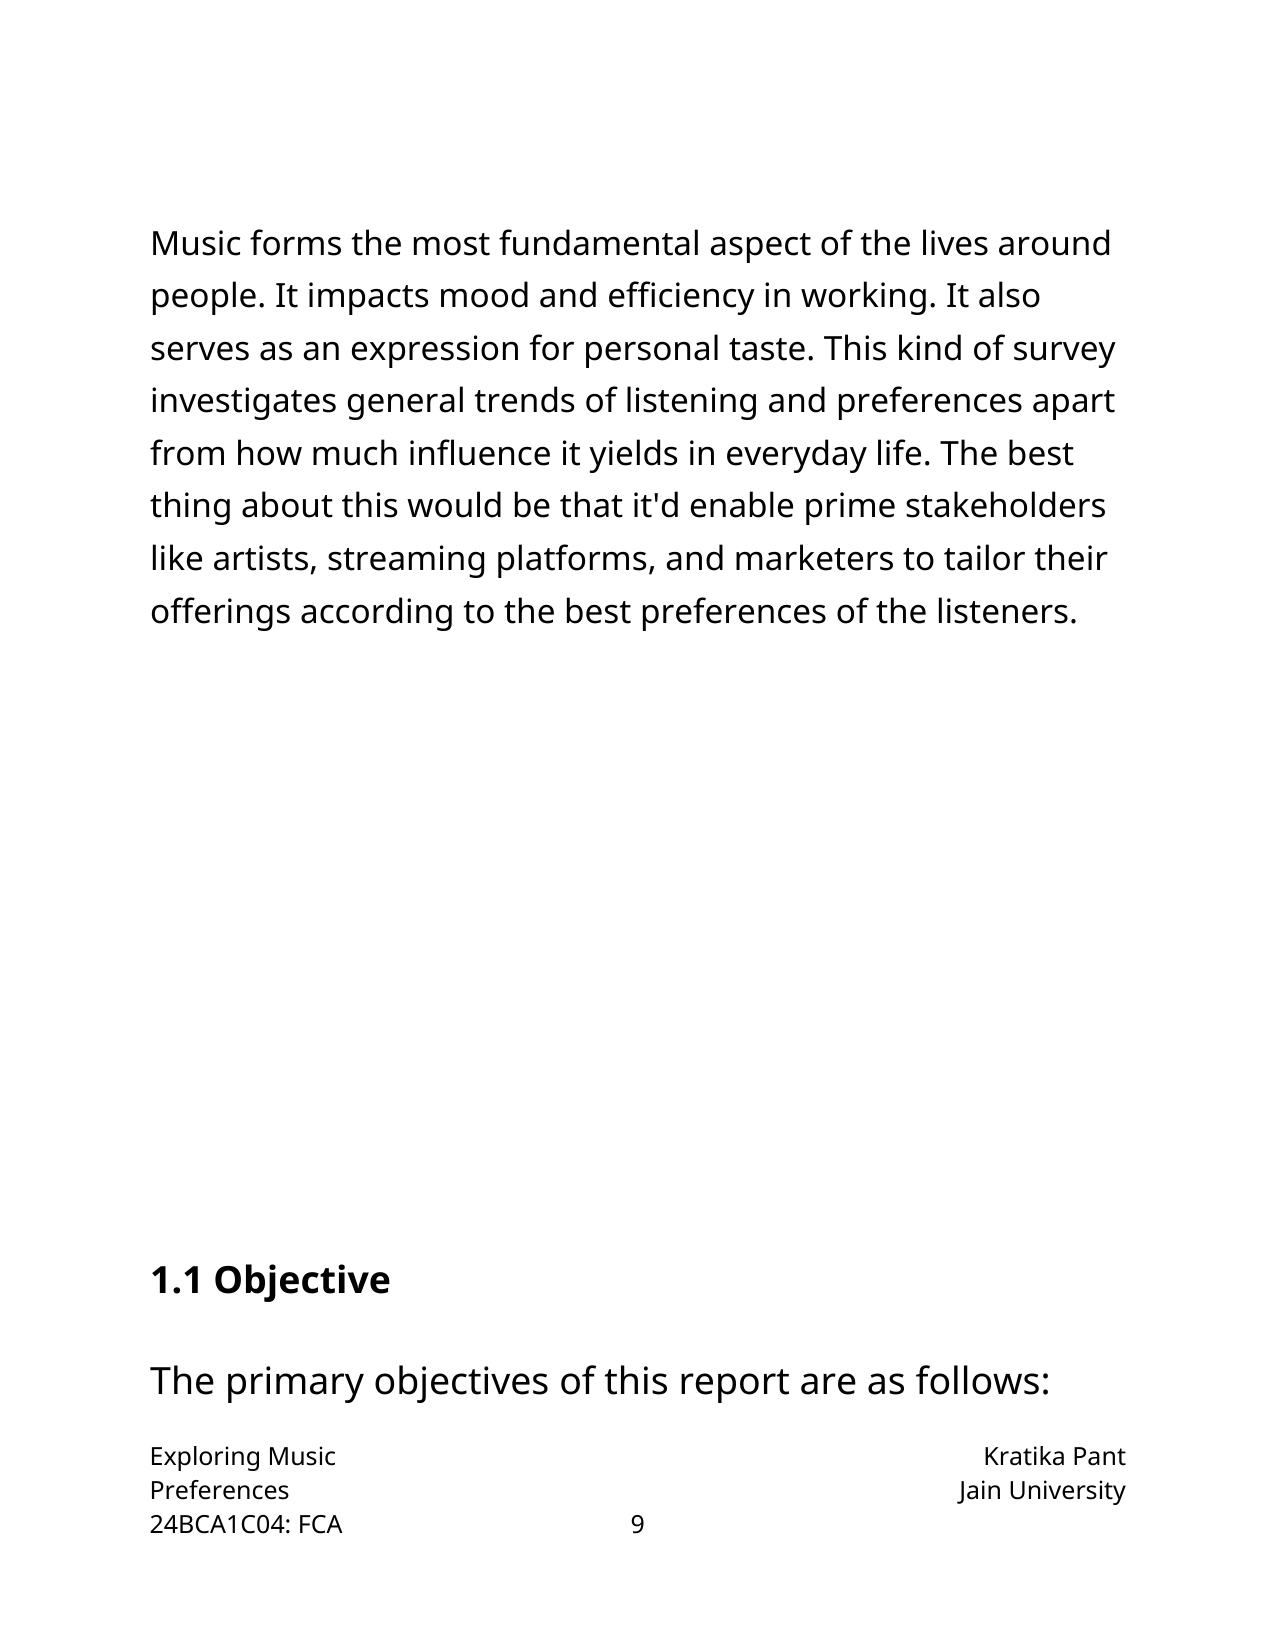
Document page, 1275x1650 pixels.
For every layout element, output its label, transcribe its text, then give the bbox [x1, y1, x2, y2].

text The primary objectives of this report are as follows: [150, 1355, 1125, 1406]
text 1.1 Objective [150, 1254, 1125, 1305]
text Music forms the most fundamental aspect of the lives around people. It impacts mood and efficiency in working. It also serves as an expression for personal taste. This kind of survey investigates general trends of listening and preferences apart from how much influence it yields in everyday life. The best thing about this would be that it'd enable prime stakeholders like artists, streaming platforms, and marketers to tailor their offerings according to the best preferences of the listeners. [150, 219, 1125, 633]
